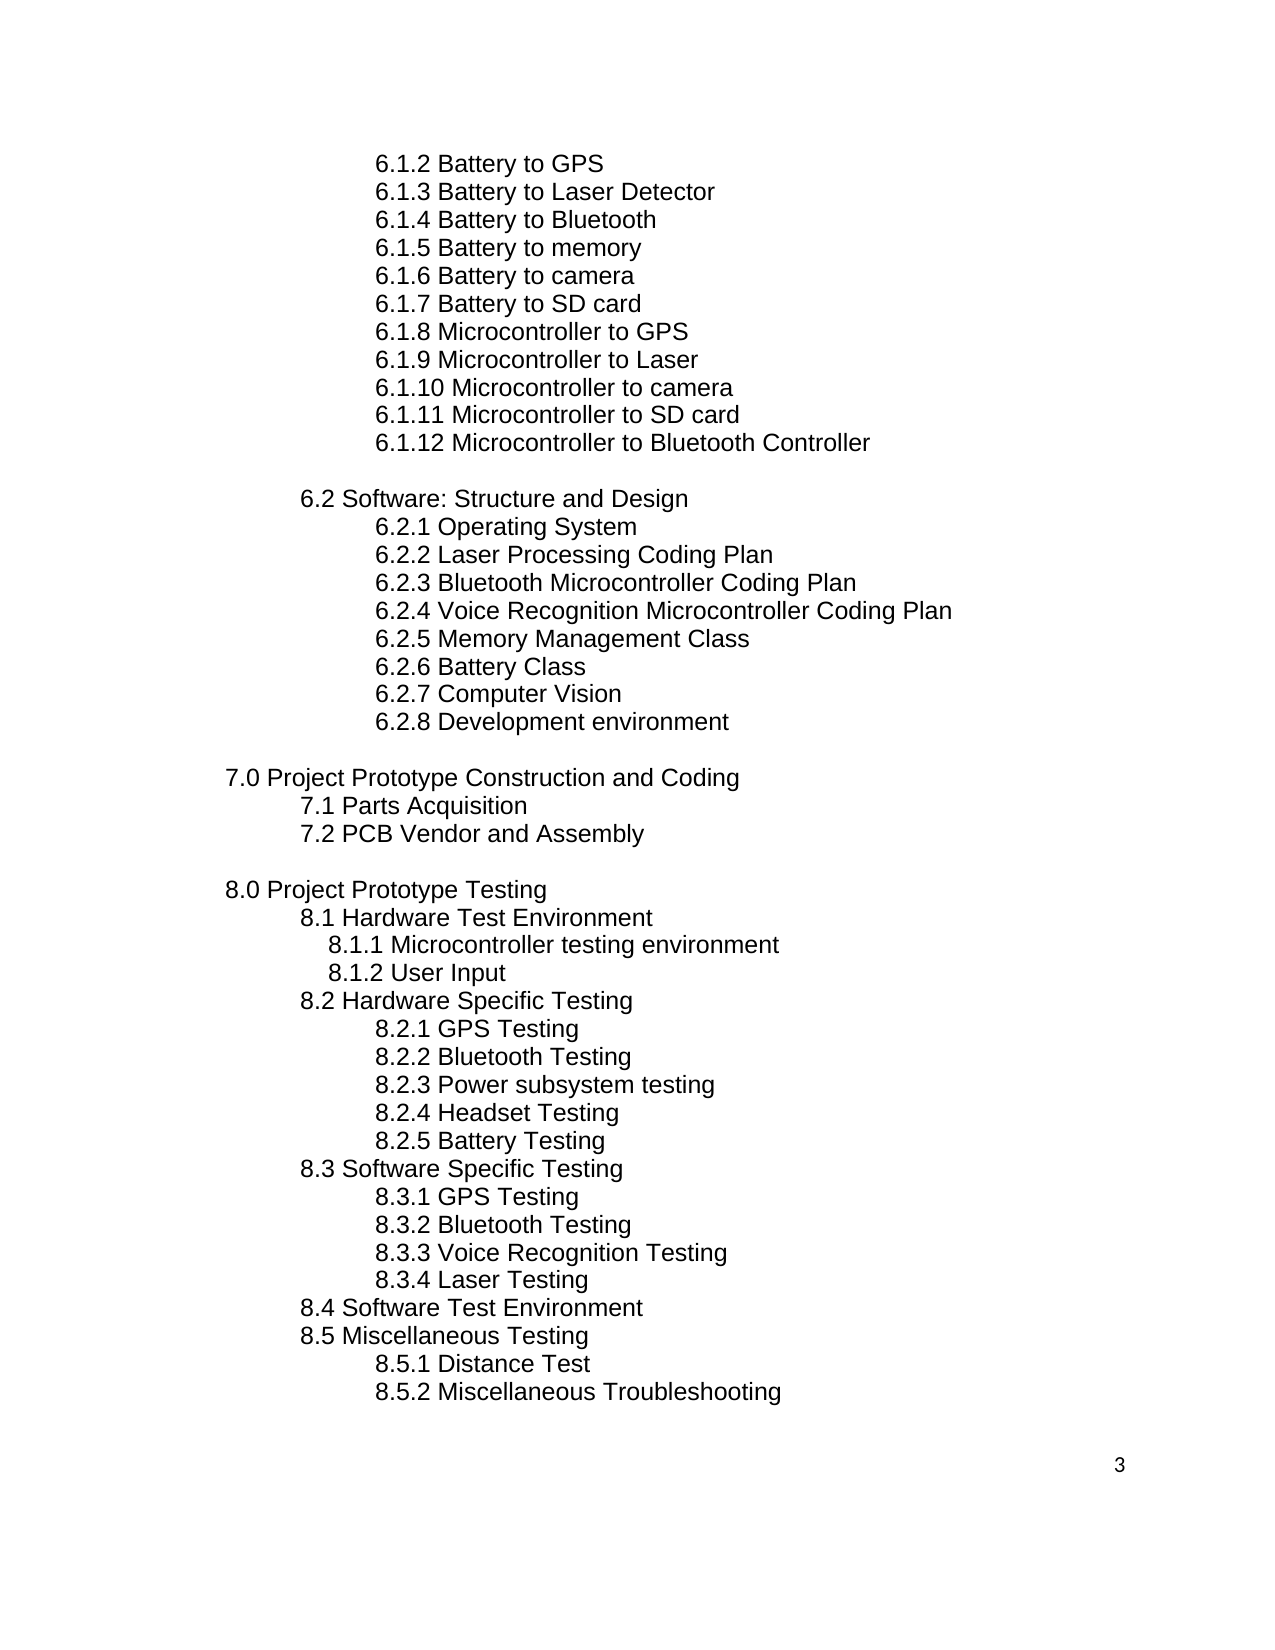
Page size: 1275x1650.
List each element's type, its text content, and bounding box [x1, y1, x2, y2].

text 6.1.7 Battery to SD card [300, 289, 1125, 317]
text 8.3.2 Bluetooth Testing [300, 1210, 1125, 1238]
text 7.2 PCB Vendor and Assembly [225, 819, 1125, 847]
text 6.2.8 Development environment [300, 708, 1125, 736]
text 8.2 Hardware Specific Testing [225, 987, 1125, 1015]
text 8.5.1 Distance Test [300, 1350, 1125, 1378]
text 8.2.2 Bluetooth Testing [300, 1043, 1125, 1071]
text 6.1.9 Microcontroller to Laser [300, 345, 1125, 373]
text 8.2.4 Headset Testing [300, 1099, 1125, 1127]
text 6.2.3 Bluetooth Microcontroller Coding Plan [300, 568, 1125, 596]
text 6.2.2 Laser Processing Coding Plan [300, 541, 1125, 568]
text 6.1.8 Microcontroller to GPS [300, 317, 1125, 345]
text 8.1.1 Microcontroller testing environment [225, 931, 1125, 959]
text 8.1.2 User Input [225, 959, 1125, 987]
text 8.5.2 Miscellaneous Troubleshooting [300, 1378, 1125, 1406]
text 6.1.3 Battery to Laser Detector [300, 178, 1125, 206]
text 8.3 Software Specific Testing [300, 1154, 1125, 1182]
text 6.1.5 Battery to memory [300, 234, 1125, 262]
text 8.2.5 Battery Testing [300, 1127, 1125, 1154]
text 7.0 Project Prototype Construction and Coding [225, 764, 1125, 792]
text 6.1.6 Battery to camera [300, 262, 1125, 289]
text 8.3.3 Voice Recognition Testing [300, 1238, 1125, 1266]
text 8.5 Miscellaneous Testing [300, 1322, 1125, 1350]
text 6.2.7 Computer Vision [300, 680, 1125, 708]
text 8.3.1 GPS Testing [300, 1182, 1125, 1210]
text 7.1 Parts Acquisition [225, 792, 1125, 819]
text 6.2.6 Battery Class [300, 652, 1125, 680]
text 8.3.4 Laser Testing [300, 1266, 1125, 1294]
text 6.2 Software: Structure and Design [225, 485, 1125, 513]
text 6.2.1 Operating System [300, 513, 1125, 541]
text 6.2.5 Memory Management Class [300, 624, 1125, 652]
text 6.1.11 Microcontroller to SD card [300, 401, 1125, 429]
text 8.2.1 GPS Testing [300, 1015, 1125, 1043]
text 6.2.4 Voice Recognition Microcontroller Coding Plan [300, 596, 1125, 624]
text 6.1.10 Microcontroller to camera [300, 373, 1125, 401]
text 8.4 Software Test Environment [300, 1294, 1125, 1322]
text 8.2.3 Power subsystem testing [300, 1071, 1125, 1099]
text 6.1.12 Microcontroller to Bluetooth Controller [300, 429, 1125, 457]
text 6.1.2 Battery to GPS [300, 150, 1125, 178]
text 6.1.4 Battery to Bluetooth [300, 206, 1125, 234]
text 8.1 Hardware Test Environment [225, 903, 1125, 931]
text 8.0 Project Prototype Testing [225, 875, 1125, 903]
